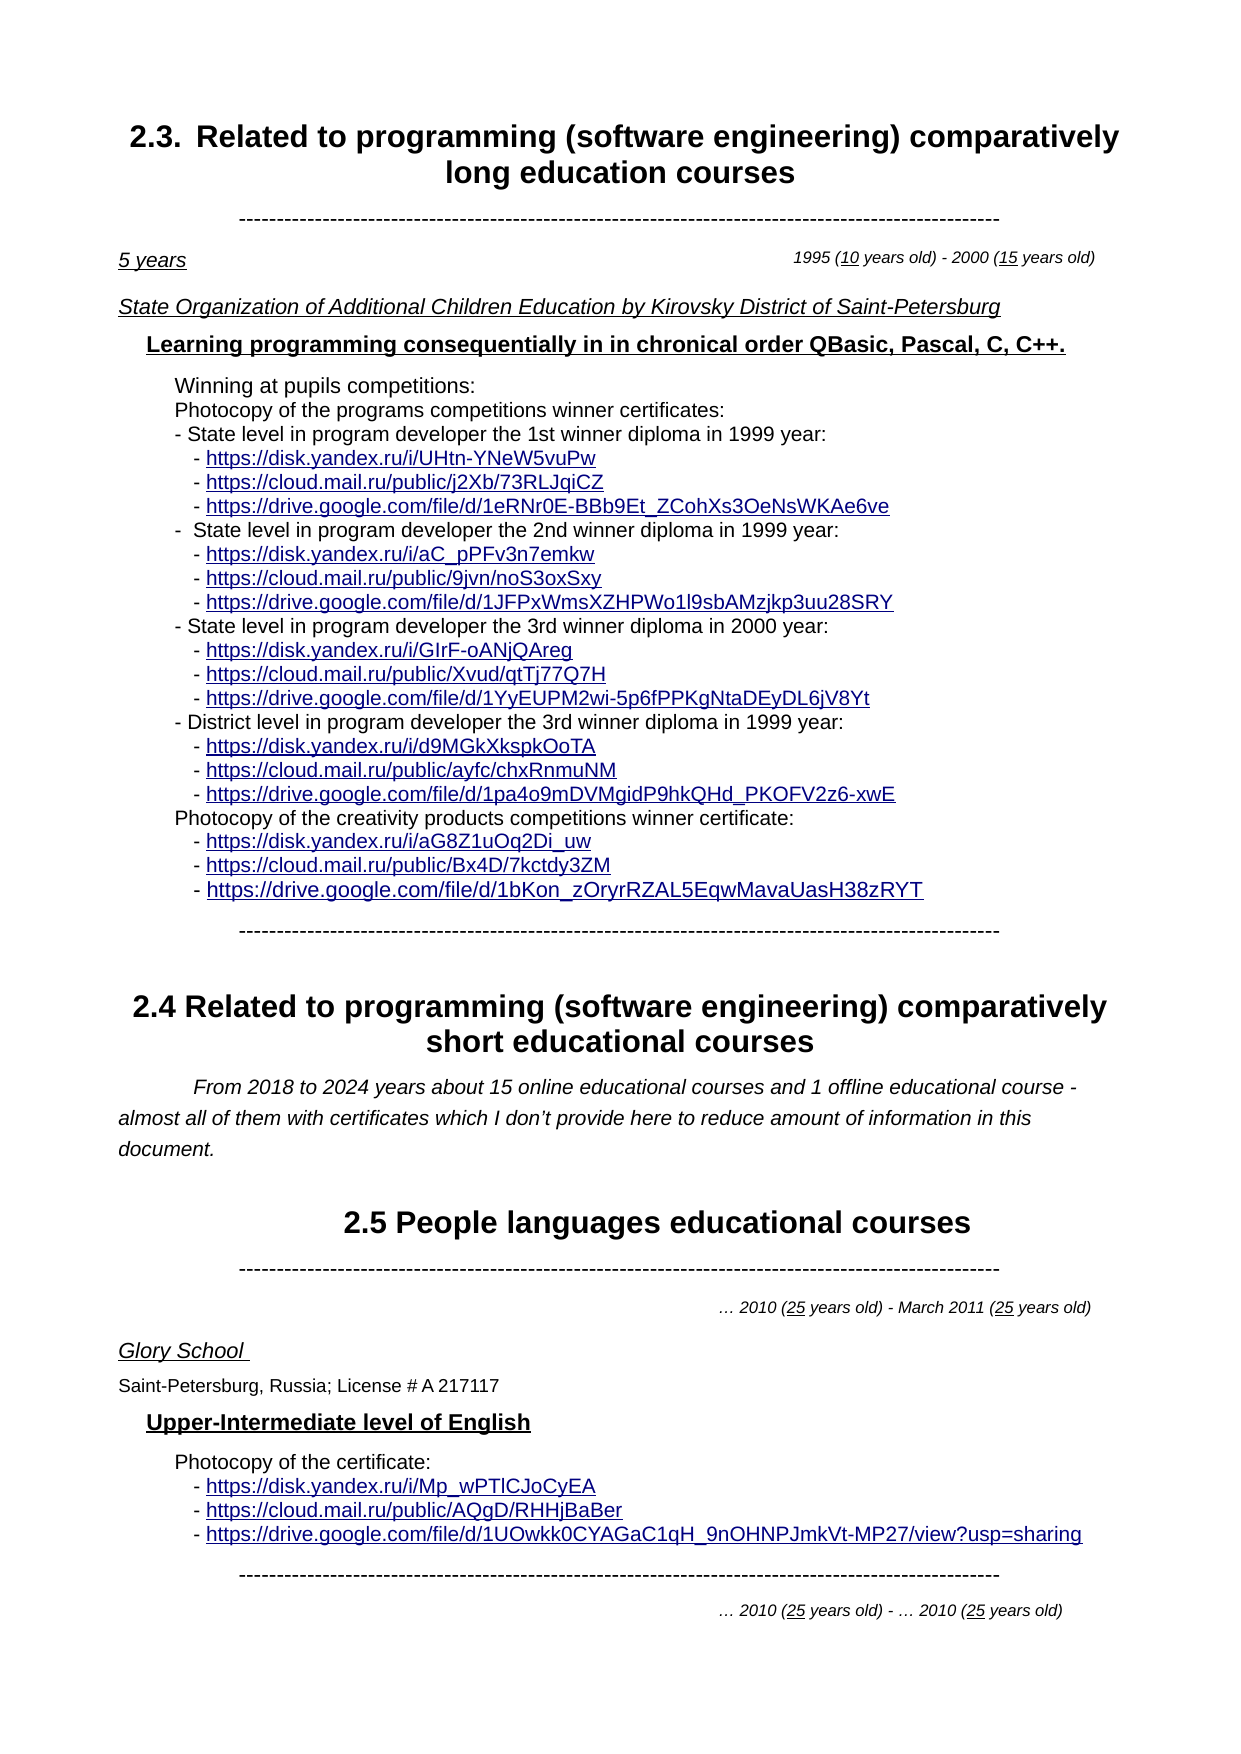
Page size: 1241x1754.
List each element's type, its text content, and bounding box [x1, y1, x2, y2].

subtitle - https://cloud.mail.ru/public/Xvud/qtTj77Q7H [118, 662, 1122, 686]
subtitle Winning at pupils competitions: [118, 373, 1122, 398]
subtitle Related to programming (software engineering) comparatively long education courses [118, 118, 1122, 190]
subtitle ---------------------------------------------------------------------------------------------------- [118, 205, 1122, 231]
subtitle - https://cloud.mail.ru/public/j2Xb/73RLJqiCZ [118, 470, 1122, 494]
subtitle From 2018 to 2024 years about 15 online educational courses and 1 offline educational course - almost all of them with certificates which I don’t provide here to reduce amount of information in this document. [118, 1074, 1122, 1161]
subtitle - https://cloud.mail.ru/public/AQgD/RHHjBaBer [118, 1498, 1122, 1522]
subtitle Glory School [118, 1338, 1122, 1363]
subtitle 2.4 Related to programming (software engineering) comparatively short educational courses [118, 988, 1122, 1059]
subtitle … 2010 (25 years old) - … 2010 (25 years old) [118, 1601, 1122, 1620]
subtitle - https://drive.google.com/file/d/1eRNr0E-BBb9Et_ZCohXs3OeNsWKAe6ve [118, 494, 1122, 518]
subtitle ---------------------------------------------------------------------------------------------------- [118, 1255, 1122, 1281]
subtitle - https://disk.yandex.ru/i/GIrF-oANjQAreg [118, 638, 1122, 662]
subtitle - https://disk.yandex.ru/i/aG8Z1uOq2Di_uw [118, 829, 1122, 853]
subtitle - https://drive.google.com/file/d/1JFPxWmsXZHPWo1l9sbAMzjkp3uu28SRY [118, 590, 1122, 614]
subtitle Upper-Intermediate level of English [118, 1409, 1122, 1435]
subtitle - https://disk.yandex.ru/i/Mp_wPTlCJoCyEA [118, 1474, 1122, 1498]
subtitle ---------------------------------------------------------------------------------------------------- [118, 917, 1122, 944]
subtitle 5 years 1995 (10 years old) - 2000 (15 years old) [118, 248, 1122, 272]
subtitle … 2010 (25 years old) - March 2011 (25 years old) [118, 1298, 1122, 1317]
subtitle - https://cloud.mail.ru/public/9jvn/noS3oxSxy [118, 566, 1122, 590]
subtitle - https://drive.google.com/file/d/1UOwkk0CYAGaC1qH_9nOHNPJmkVt-MP27/view?usp=sharing [118, 1522, 1122, 1546]
subtitle 2.5 People languages educational courses [193, 1204, 1122, 1240]
subtitle Photocopy of the programs competitions winner certificates: [118, 398, 1122, 422]
subtitle - https://disk.yandex.ru/i/d9MGkXkspkOoTA [118, 733, 1122, 757]
subtitle - https://drive.google.com/file/d/1YyEUPM2wi-5p6fPPKgNtaDEyDL6jV8Yt [118, 686, 1122, 709]
subtitle - State level in program developer the 2nd winner diploma in 1999 year: [118, 518, 1122, 542]
subtitle State Organization of Additional Children Education by Kirovsky District of Saint-Petersburg [118, 294, 1122, 319]
subtitle - State level in program developer the 3rd winner diploma in 2000 year: [118, 614, 1122, 638]
subtitle - https://cloud.mail.ru/public/ayfc/chxRnmuNM [118, 757, 1122, 781]
subtitle Saint-Petersburg, Russia; License # A 217117 [118, 1375, 1122, 1397]
subtitle - State level in program developer the 1st winner diploma in 1999 year: [118, 422, 1122, 446]
subtitle - https://drive.google.com/file/d/1bKon_zOryrRZAL5EqwMavaUasH38zRYT [118, 877, 1122, 902]
subtitle Photocopy of the certificate: [118, 1450, 1122, 1474]
subtitle - https://drive.google.com/file/d/1pa4o9mDVMgidP9hkQHd_PKOFV2z6-xwE [118, 781, 1122, 805]
subtitle - https://disk.yandex.ru/i/UHtn-YNeW5vuPw [118, 446, 1122, 470]
subtitle - District level in program developer the 3rd winner diploma in 1999 year: [118, 709, 1122, 733]
subtitle Learning programming consequentially in in chronical order QBasic, Pascal, C, C++. [118, 331, 1122, 358]
subtitle - https://cloud.mail.ru/public/Bx4D/7kctdy3ZM [118, 853, 1122, 877]
subtitle ---------------------------------------------------------------------------------------------------- [118, 1561, 1122, 1587]
subtitle - https://disk.yandex.ru/i/aC_pPFv3n7emkw [118, 542, 1122, 566]
subtitle Photocopy of the creativity products competitions winner certificate: [118, 805, 1122, 829]
